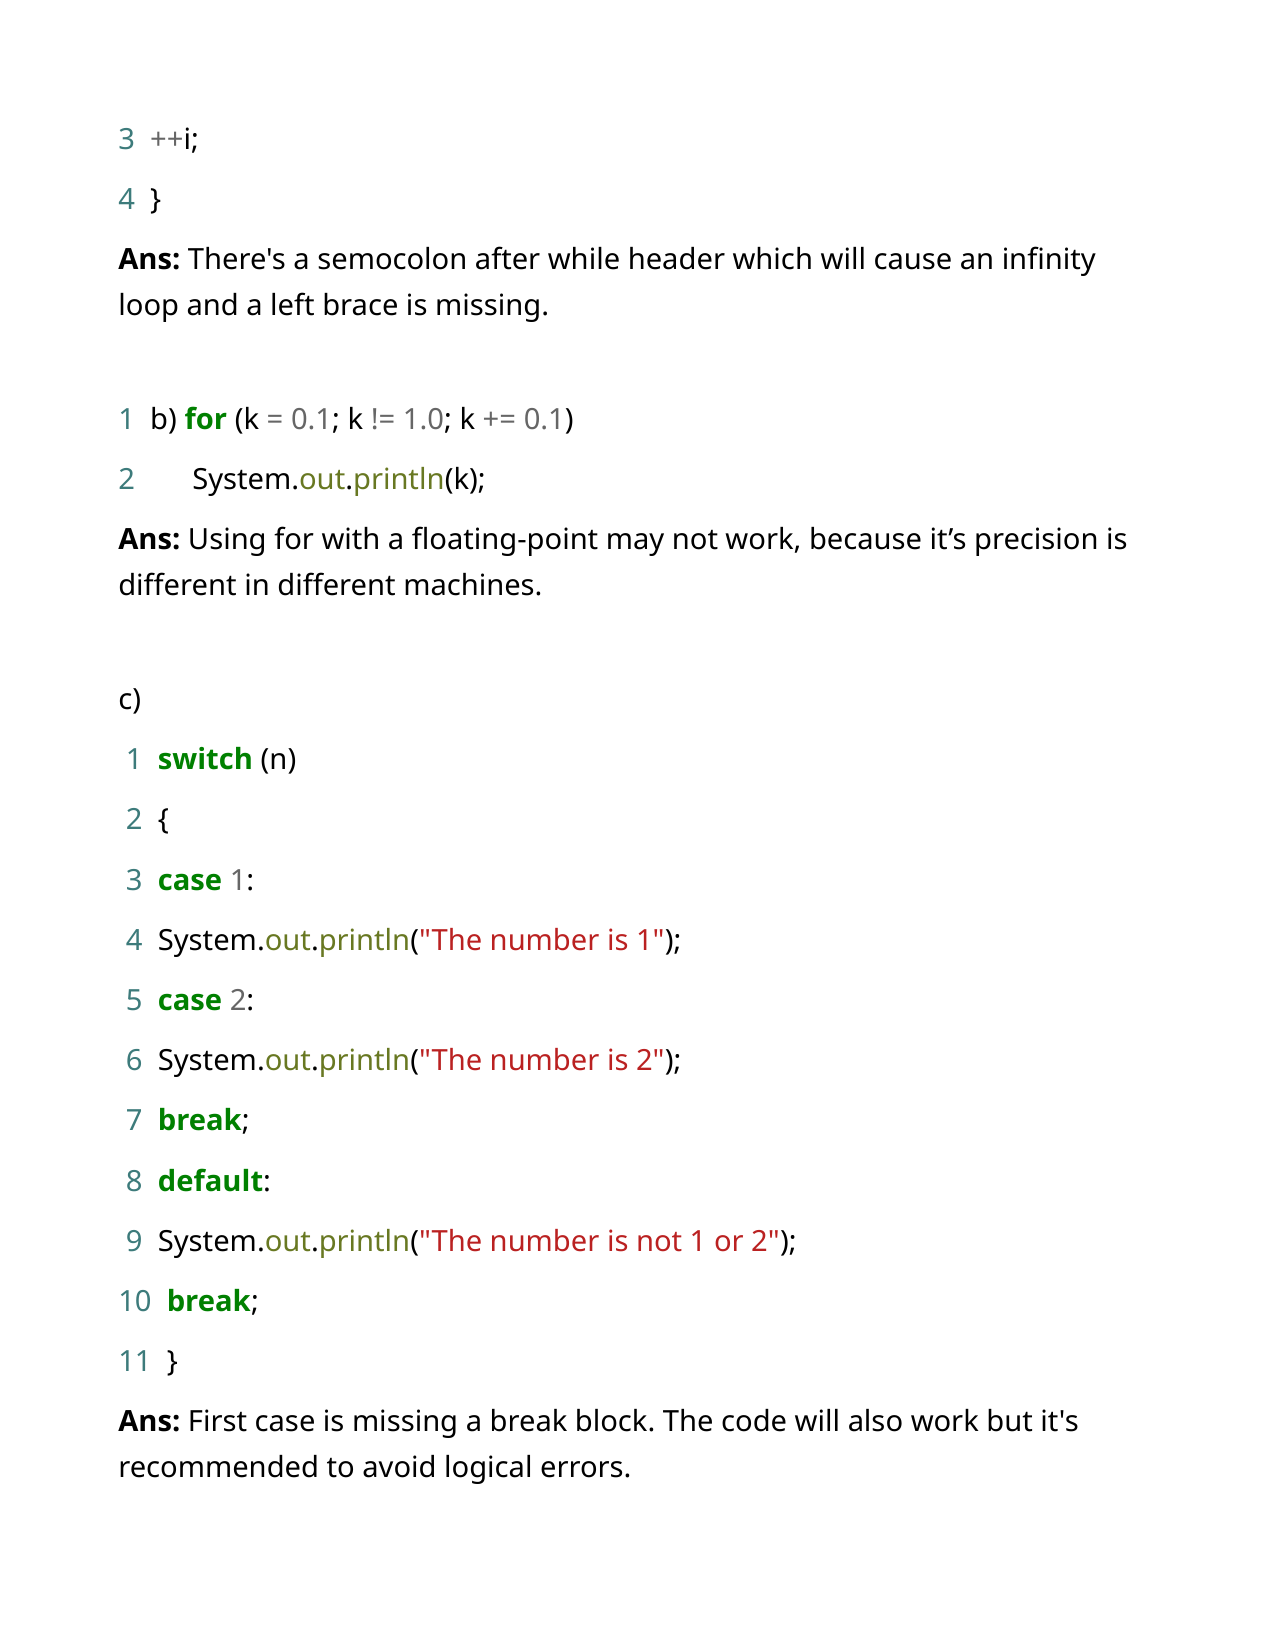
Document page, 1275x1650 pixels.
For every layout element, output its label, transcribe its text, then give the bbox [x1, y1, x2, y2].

text Ans: Using for with a floating-point may not work, because it’s precision is different in different machines. [118, 518, 1157, 604]
text 3 case 1: [118, 859, 1157, 898]
text 3 ++i; [118, 118, 1157, 158]
text 8 default: [118, 1160, 1157, 1199]
text 5 case 2: [118, 979, 1157, 1019]
text 4 } [118, 178, 1157, 218]
text 10 break; [118, 1280, 1157, 1320]
text 6 System.out.println("The number is 2"); [118, 1039, 1157, 1079]
text 7 break; [118, 1099, 1157, 1139]
text 1 switch (n) [118, 738, 1157, 778]
text 9 System.out.println("The number is not 1 or 2"); [118, 1220, 1157, 1260]
text Ans: There's a semocolon after while header which will cause an infinity loop and a left brace is missing. [118, 238, 1157, 324]
text 11 } [118, 1340, 1157, 1380]
text c) [118, 678, 1157, 718]
text 1 b) for (k = 0.1; k != 1.0; k += 0.1) [118, 398, 1157, 438]
text 4 System.out.println("The number is 1"); [118, 919, 1157, 959]
text 2 System.out.println(k); [118, 458, 1157, 498]
text 2 { [118, 798, 1157, 838]
text Ans: First case is missing a break block. The code will also work but it's recommended to avoid logical errors. [118, 1401, 1157, 1486]
